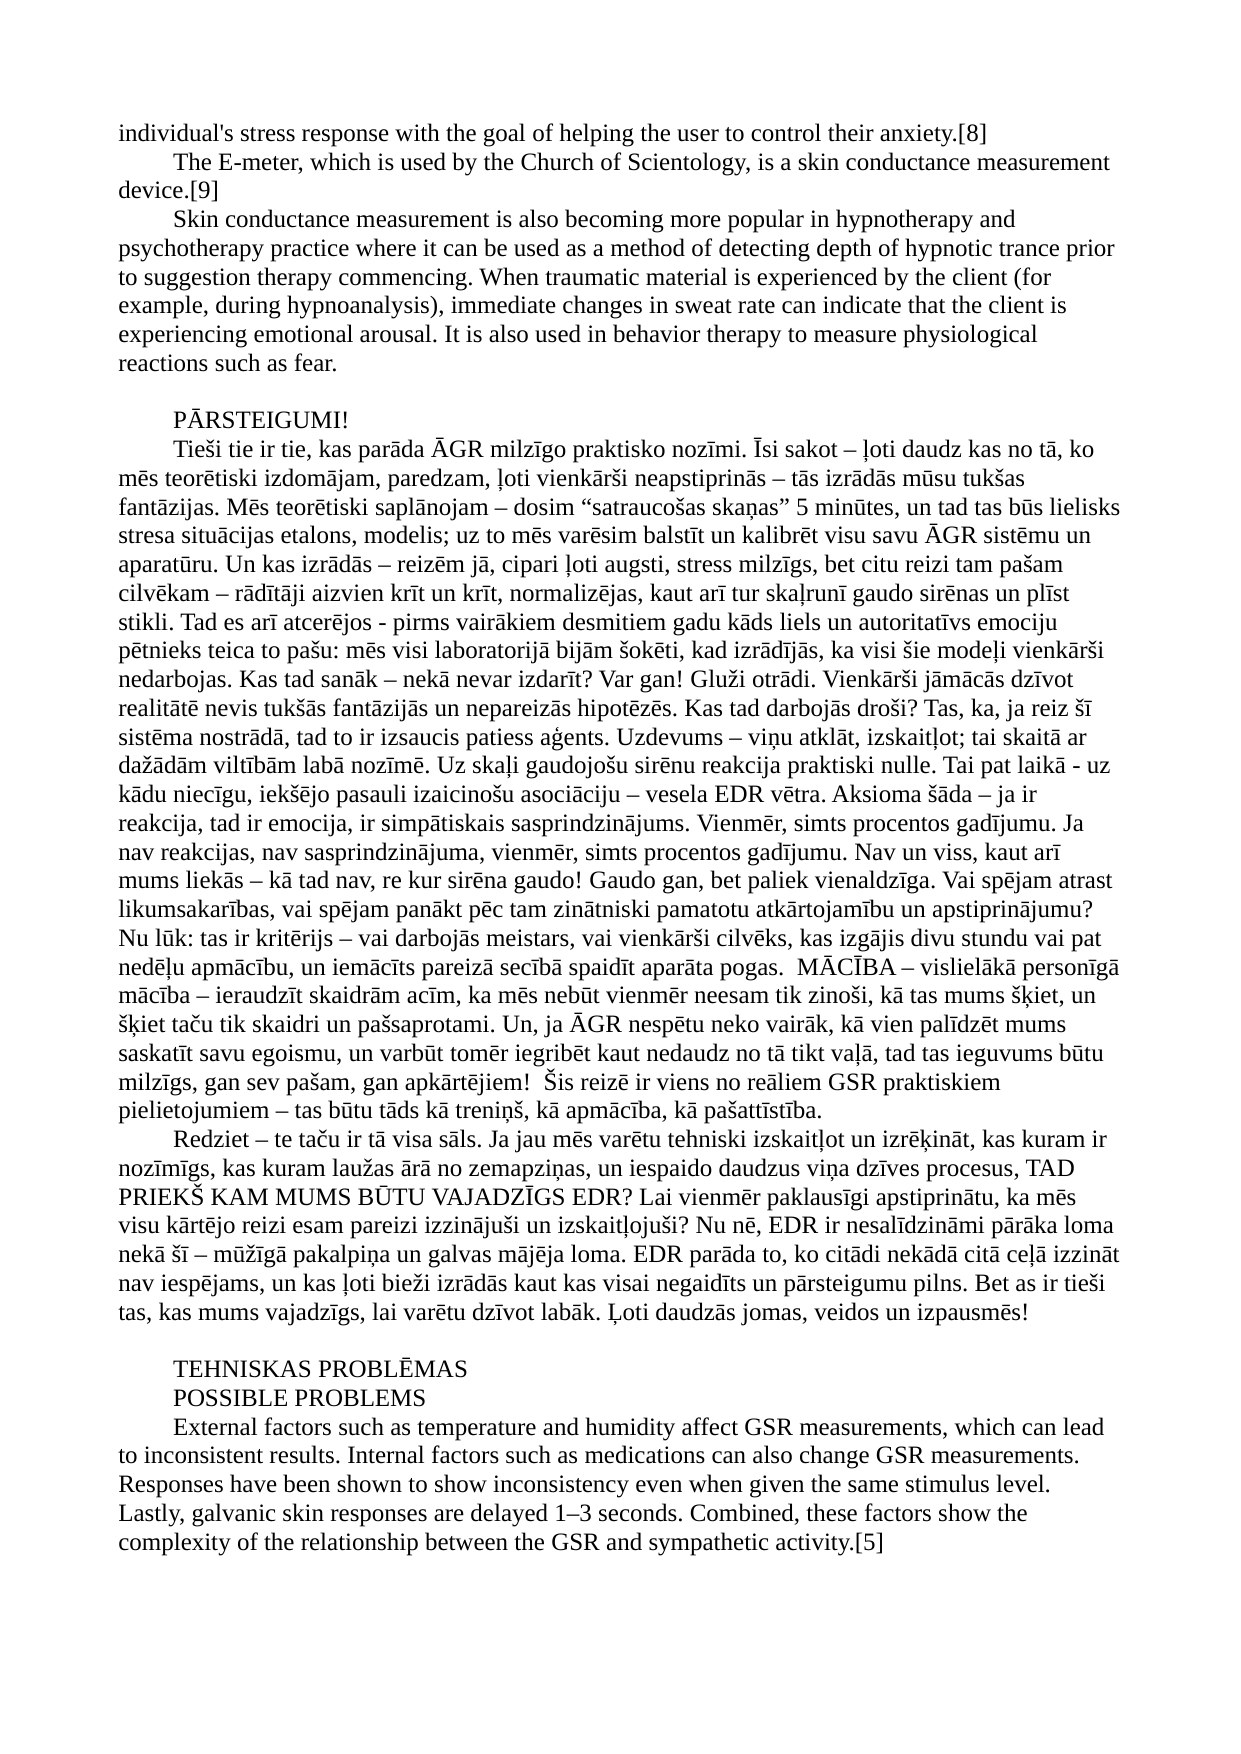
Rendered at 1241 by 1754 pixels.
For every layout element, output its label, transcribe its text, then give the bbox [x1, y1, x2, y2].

text The E-meter, which is used by the Church of Scientology, is a skin conductance measurement device.[9] [118, 147, 1122, 204]
text Redziet – te taču ir tā visa sāls. Ja jau mēs varētu tehniski izskaitļot un izrēķināt, kas kuram ir nozīmīgs, kas kuram laužas ārā no zemapziņas, un iespaido daudzus viņa dzīves procesus, TAD PRIEKŠ KAM MUMS BŪTU VAJADZĪGS EDR? Lai vienmēr paklausīgi apstiprinātu, ka mēs visu kārtējo reizi esam pareizi izzinājuši un izskaitļojuši? Nu nē, EDR ir nesalīdzināmi pārāka loma nekā šī – mūžīgā pakalpiņa un galvas mājēja loma. EDR parāda to, ko citādi nekādā citā ceļā izzināt nav iespējams, un kas ļoti bieži izrādās kaut kas visai negaidīts un pārsteigumu pilns. Bet as ir tieši tas, kas mums vajadzīgs, lai varētu dzīvot labāk. Ļoti daudzās jomas, veidos un izpausmēs! [118, 1124, 1122, 1326]
text POSSIBLE PROBLEMS [118, 1383, 1122, 1412]
text Skin conductance measurement is also becoming more popular in hypnotherapy and psychotherapy practice where it can be used as a method of detecting depth of hypnotic trance prior to suggestion therapy commencing. When traumatic material is experienced by the client (for example, during hypnoanalysis), immediate changes in sweat rate can indicate that the client is experiencing emotional arousal. It is also used in behavior therapy to measure physiological reactions such as fear. [118, 204, 1122, 377]
text Tieši tie ir tie, kas parāda ĀGR milzīgo praktisko nozīmi. Īsi sakot – ļoti daudz kas no tā, ko mēs teorētiski izdomājam, paredzam, ļoti vienkārši neapstiprinās – tās izrādās mūsu tukšas fantāzijas. Mēs teorētiski saplānojam – dosim “satraucošas skaņas” 5 minūtes, un tad tas būs lielisks stresa situācijas etalons, modelis; uz to mēs varēsim balstīt un kalibrēt visu savu ĀGR sistēmu un aparatūru. Un kas izrādās – reizēm jā, cipari ļoti augsti, stress milzīgs, bet citu reizi tam pašam cilvēkam – rādītāji aizvien krīt un krīt, normalizējas, kaut arī tur skaļrunī gaudo sirēnas un plīst stikli. Tad es arī atcerējos - pirms vairākiem desmitiem gadu kāds liels un autoritatīvs emociju pētnieks teica to pašu: mēs visi laboratorijā bijām šokēti, kad izrādījās, ka visi šie modeļi vienkārši nedarbojas. Kas tad sanāk – nekā nevar izdarīt? Var gan! Gluži otrādi. Vienkārši jāmācās dzīvot realitātē nevis tukšās fantāzijās un nepareizās hipotēzēs. Kas tad darbojās droši? Tas, ka, ja reiz šī sistēma nostrādā, tad to ir izsaucis patiess aģents. Uzdevums – viņu atklāt, izskaitļot; tai skaitā ar dažādām viltībām labā nozīmē. Uz skaļi gaudojošu sirēnu reakcija praktiski nulle. Tai pat laikā - uz kādu niecīgu, iekšējo pasauli izaicinošu asociāciju – vesela EDR vētra. Aksioma šāda – ja ir reakcija, tad ir emocija, ir simpātiskais sasprindzinājums. Vienmēr, simts procentos gadījumu. Ja nav reakcijas, nav sasprindzinājuma, vienmēr, simts procentos gadījumu. Nav un viss, kaut arī mums liekās – kā tad nav, re kur sirēna gaudo! Gaudo gan, bet paliek vienaldzīga. Vai spējam atrast likumsakarības, vai spējam panākt pēc tam zinātniski pamatotu atkārtojamību un apstiprinājumu? Nu lūk: tas ir kritērijs – vai darbojās meistars, vai vienkārši cilvēks, kas izgājis divu stundu vai pat nedēļu apmācību, un iemācīts pareizā secībā spaidīt aparāta pogas. MĀCĪBA – vislielākā personīgā mācība – ieraudzīt skaidrām acīm, ka mēs nebūt vienmēr neesam tik zinoši, kā tas mums šķiet, un šķiet taču tik skaidri un pašsaprotami. Un, ja ĀGR nespētu neko vairāk, kā vien palīdzēt mums saskatīt savu egoismu, un varbūt tomēr iegribēt kaut nedaudz no tā tikt vaļā, tad tas ieguvums būtu milzīgs, gan sev pašam, gan apkārtējiem! Šis reizē ir viens no reāliem GSR praktiskiem pielietojumiem – tas būtu tāds kā treniņš, kā apmācība, kā pašattīstība. [118, 434, 1122, 1124]
text TEHNISKAS PROBLĒMAS [118, 1354, 1122, 1383]
text PĀRSTEIGUMI! [118, 406, 1122, 434]
text individual's stress response with the goal of helping the user to control their anxiety.[8] [118, 118, 1122, 147]
text External factors such as temperature and humidity affect GSR measurements, which can lead to inconsistent results. Internal factors such as medications can also change GSR measurements. Responses have been shown to show inconsistency even when given the same stimulus level. Lastly, galvanic skin responses are delayed 1–3 seconds. Combined, these factors show the complexity of the relationship between the GSR and sympathetic activity.[5] [118, 1412, 1122, 1556]
